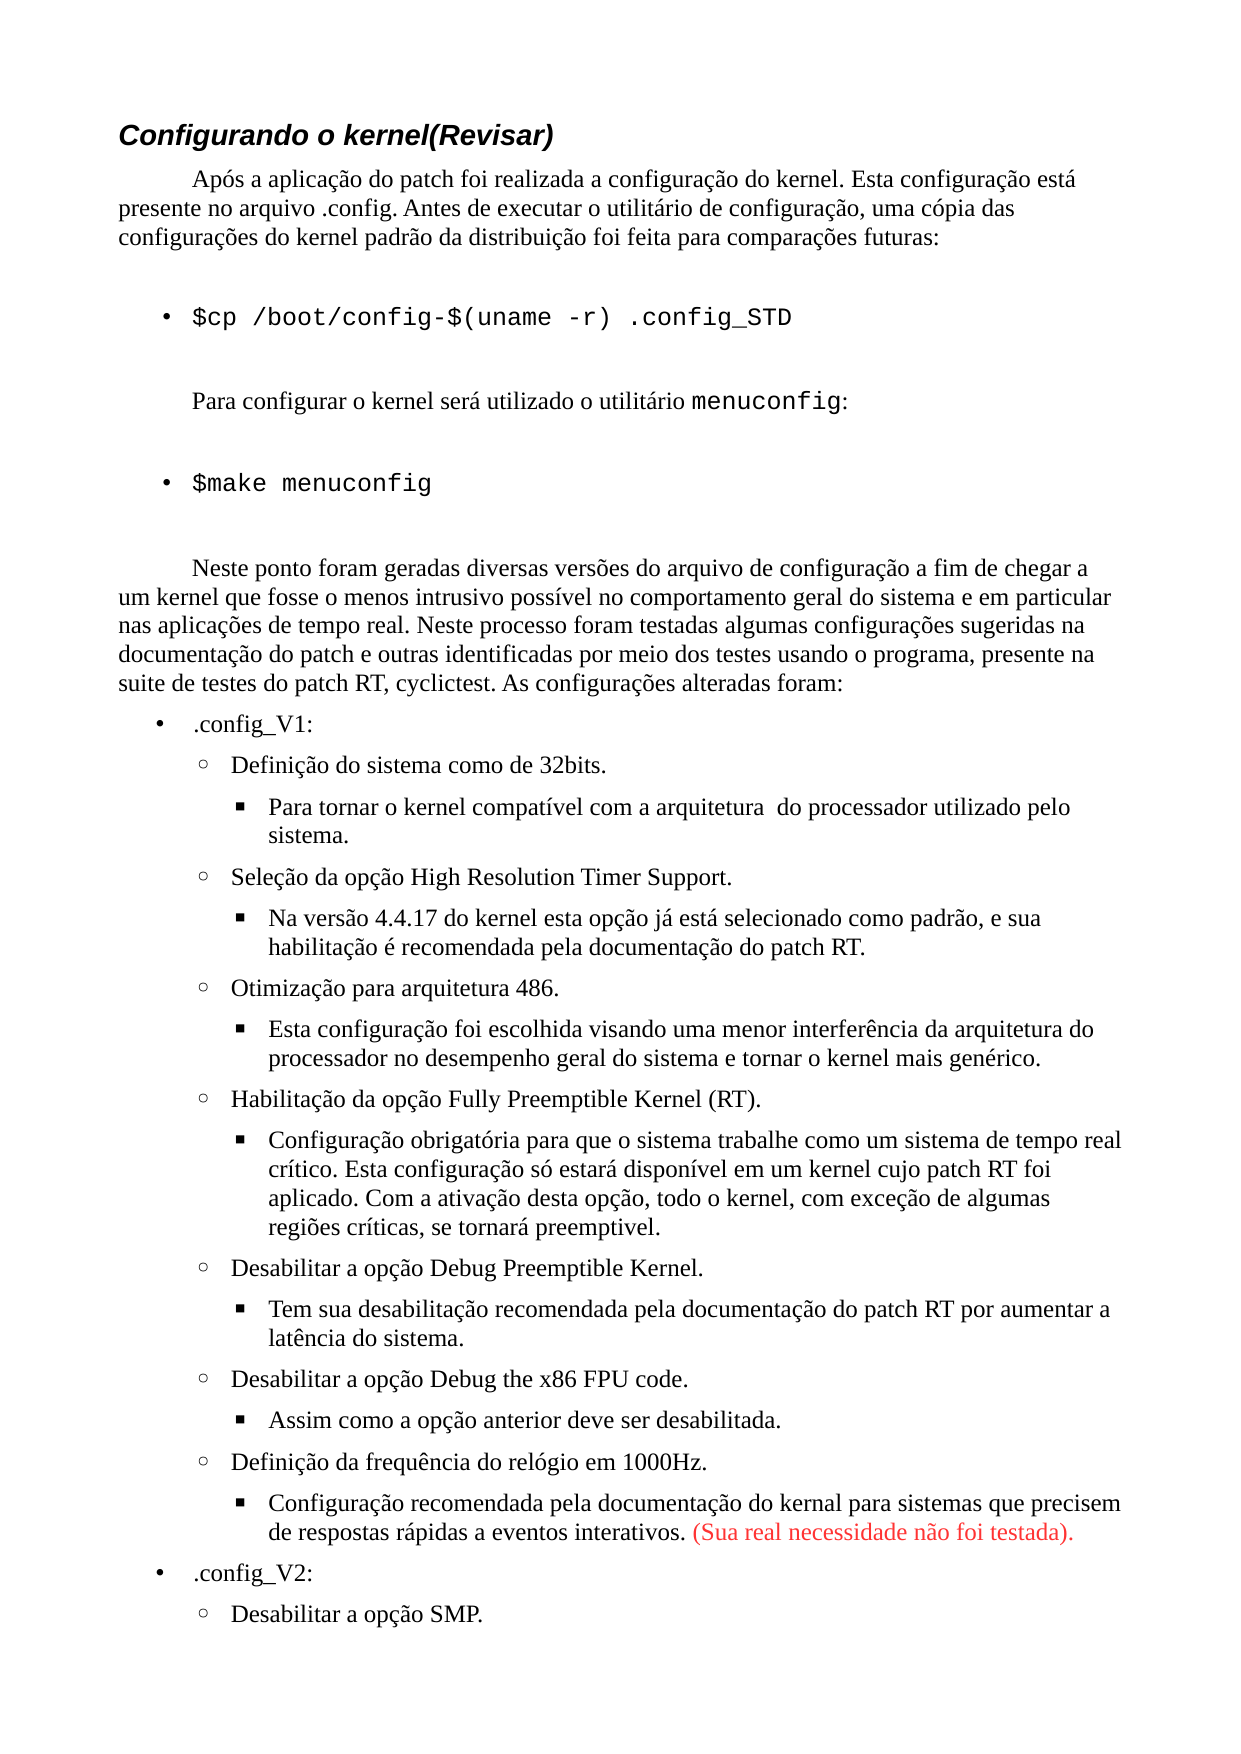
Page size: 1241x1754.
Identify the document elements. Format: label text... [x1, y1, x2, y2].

list $cp /boot/config-$(uname -r) .config_STD [162, 304, 1122, 332]
list Assim como a opção anterior deve ser desabilitada. [231, 1405, 1122, 1434]
list Desabilitar a opção Debug Preemptible Kernel. [193, 1253, 1122, 1282]
list Tem sua desabilitação recomendada pela documentação do patch RT por aumentar a latência do sistema. [231, 1294, 1122, 1352]
list Otimização para arquitetura 486. [193, 973, 1122, 1002]
list Desabilitar a opção Debug the x86 FPU code. [193, 1364, 1122, 1393]
list Configuração obrigatória para que o sistema trabalhe como um sistema de tempo real crítico. Esta configuração só estará disponível em um kernel cujo patch RT foi aplicado. Com a ativação desta opção, todo o kernel, com exceção de algumas regiões críticas, se tornará preemptivel. [231, 1125, 1122, 1240]
list .config_V2: [156, 1558, 1122, 1587]
list Definição da frequência do relógio em 1000Hz. [193, 1447, 1122, 1475]
list Esta configuração foi escolhida visando uma menor interferência da arquitetura do processador no desempenho geral do sistema e tornar o kernel mais genérico. [231, 1014, 1122, 1072]
text Após a aplicação do patch foi realizada a configuração do kernel. Esta configuração está presente no arquivo .config. Antes de executar o utilitário de configuração, uma cópia das configurações do kernel padrão da distribuição foi feita para comparações futuras: [118, 164, 1122, 250]
list Para tornar o kernel compatível com a arquitetura do processador utilizado pelo sistema. [231, 792, 1122, 849]
list .config_V1: [156, 709, 1122, 738]
text Neste ponto foram geradas diversas versões do arquivo de configuração a fim de chegar a um kernel que fosse o menos intrusivo possível no comportamento geral do sistema e em particular nas aplicações de tempo real. Neste processo foram testadas algumas configurações sugeridas na documentação do patch e outras identificadas por meio dos testes usando o programa, presente na suite de testes do patch RT, cyclictest. As configurações alteradas foram: [118, 553, 1122, 697]
text Para configurar o kernel será utilizado o utilitário menuconfig: [118, 386, 1122, 417]
subtitle Configurando o kernel(Revisar) [118, 118, 1122, 152]
list $make menuconfig [162, 471, 1122, 499]
list Desabilitar a opção SMP. [193, 1599, 1122, 1628]
list Seleção da opção High Resolution Timer Support. [193, 862, 1122, 890]
list Definição do sistema como de 32bits. [193, 750, 1122, 779]
list Configuração recomendada pela documentação do kernal para sistemas que precisem de respostas rápidas a eventos interativos. (Sua real necessidade não foi testada). [231, 1488, 1122, 1545]
list Habilitação da opção Fully Preemptible Kernel (RT). [193, 1084, 1122, 1113]
list Na versão 4.4.17 do kernel esta opção já está selecionado como padrão, e sua habilitação é recomendada pela documentação do patch RT. [231, 903, 1122, 960]
